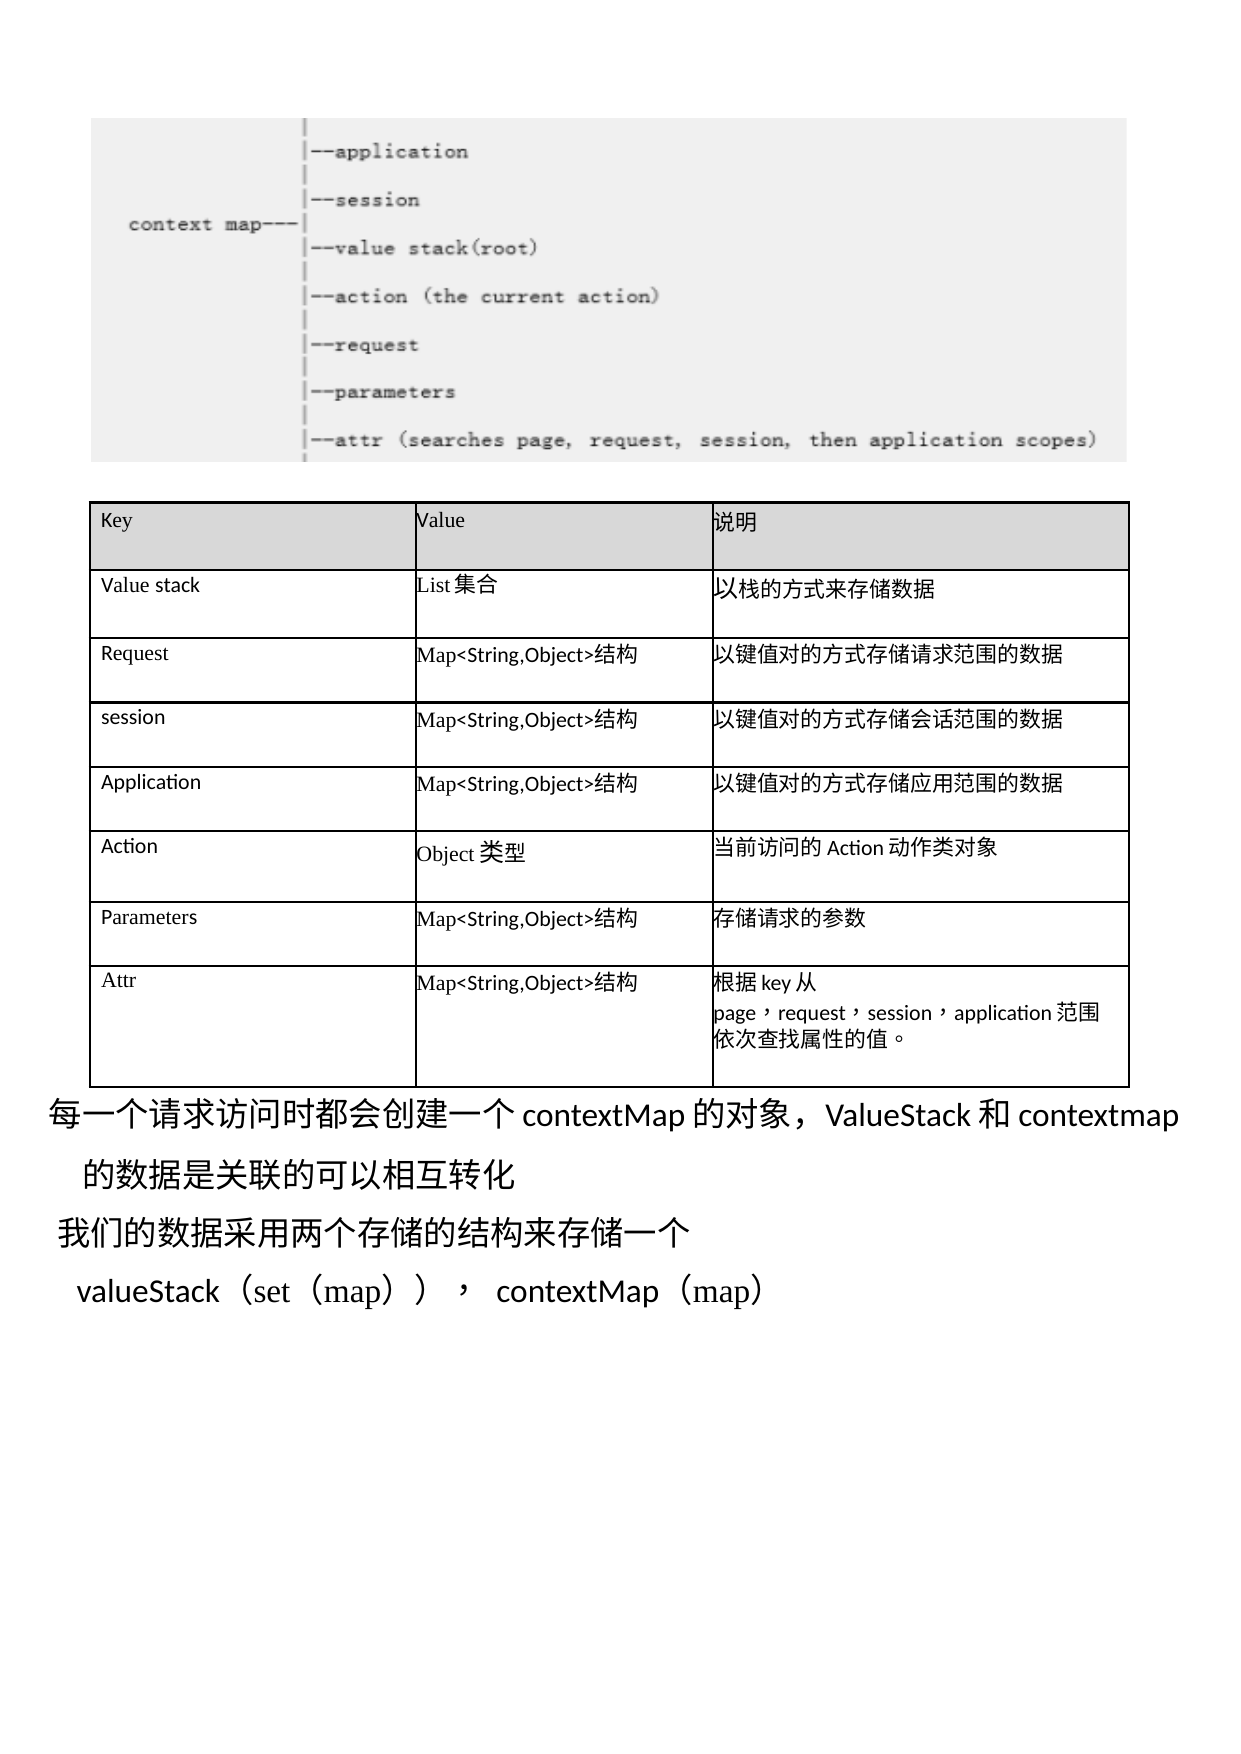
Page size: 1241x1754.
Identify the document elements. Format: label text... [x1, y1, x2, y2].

table_cell session [91, 704, 415, 766]
table_cell Attr [91, 967, 415, 1086]
table_cell 根据key从page，request，session，application范围依次查找属性的值。 [714, 967, 1128, 1086]
text 每一个请求访问时都会创建一个contextMap的对象，ValueStack和contextmap [24, 1088, 1240, 1136]
table_cell 以栈的方式来存储数据 [714, 571, 1128, 637]
table_header Value [417, 504, 712, 569]
table_header 说明 [714, 504, 1128, 569]
text 我们的数据采用两个存储的结构来存储一个 [24, 1209, 1240, 1255]
table_cell Request [91, 639, 415, 701]
table_cell Map<String,Object>结构 [417, 967, 712, 1086]
table_cell Object类型 [417, 832, 712, 901]
table_cell List集合 [417, 571, 712, 637]
table_cell 以键值对的方式存储应用范围的数据 [714, 768, 1128, 830]
table_cell 以键值对的方式存储请求范围的数据 [714, 639, 1128, 701]
table_cell Action [91, 832, 415, 901]
text 的数据是关联的可以相互转化 [24, 1148, 1240, 1197]
table_cell Map<String,Object>结构 [417, 903, 712, 965]
text valueStack（set（map））， contextMap（map） [24, 1267, 1240, 1313]
table_cell 当前访问的Action动作类对象 [714, 832, 1128, 901]
table_cell 存储请求的参数 [714, 903, 1128, 965]
table_cell Map<String,Object>结构 [417, 704, 712, 766]
table_cell Application [91, 768, 415, 830]
table_header Key [91, 504, 415, 569]
table_cell Map<String,Object>结构 [417, 768, 712, 830]
table_cell Map<String,Object>结构 [417, 639, 712, 701]
table_cell Value stack [91, 571, 415, 637]
table_cell Parameters [91, 903, 415, 965]
table_cell 以键值对的方式存储会话范围的数据 [714, 704, 1128, 766]
picture [91, 118, 1127, 462]
